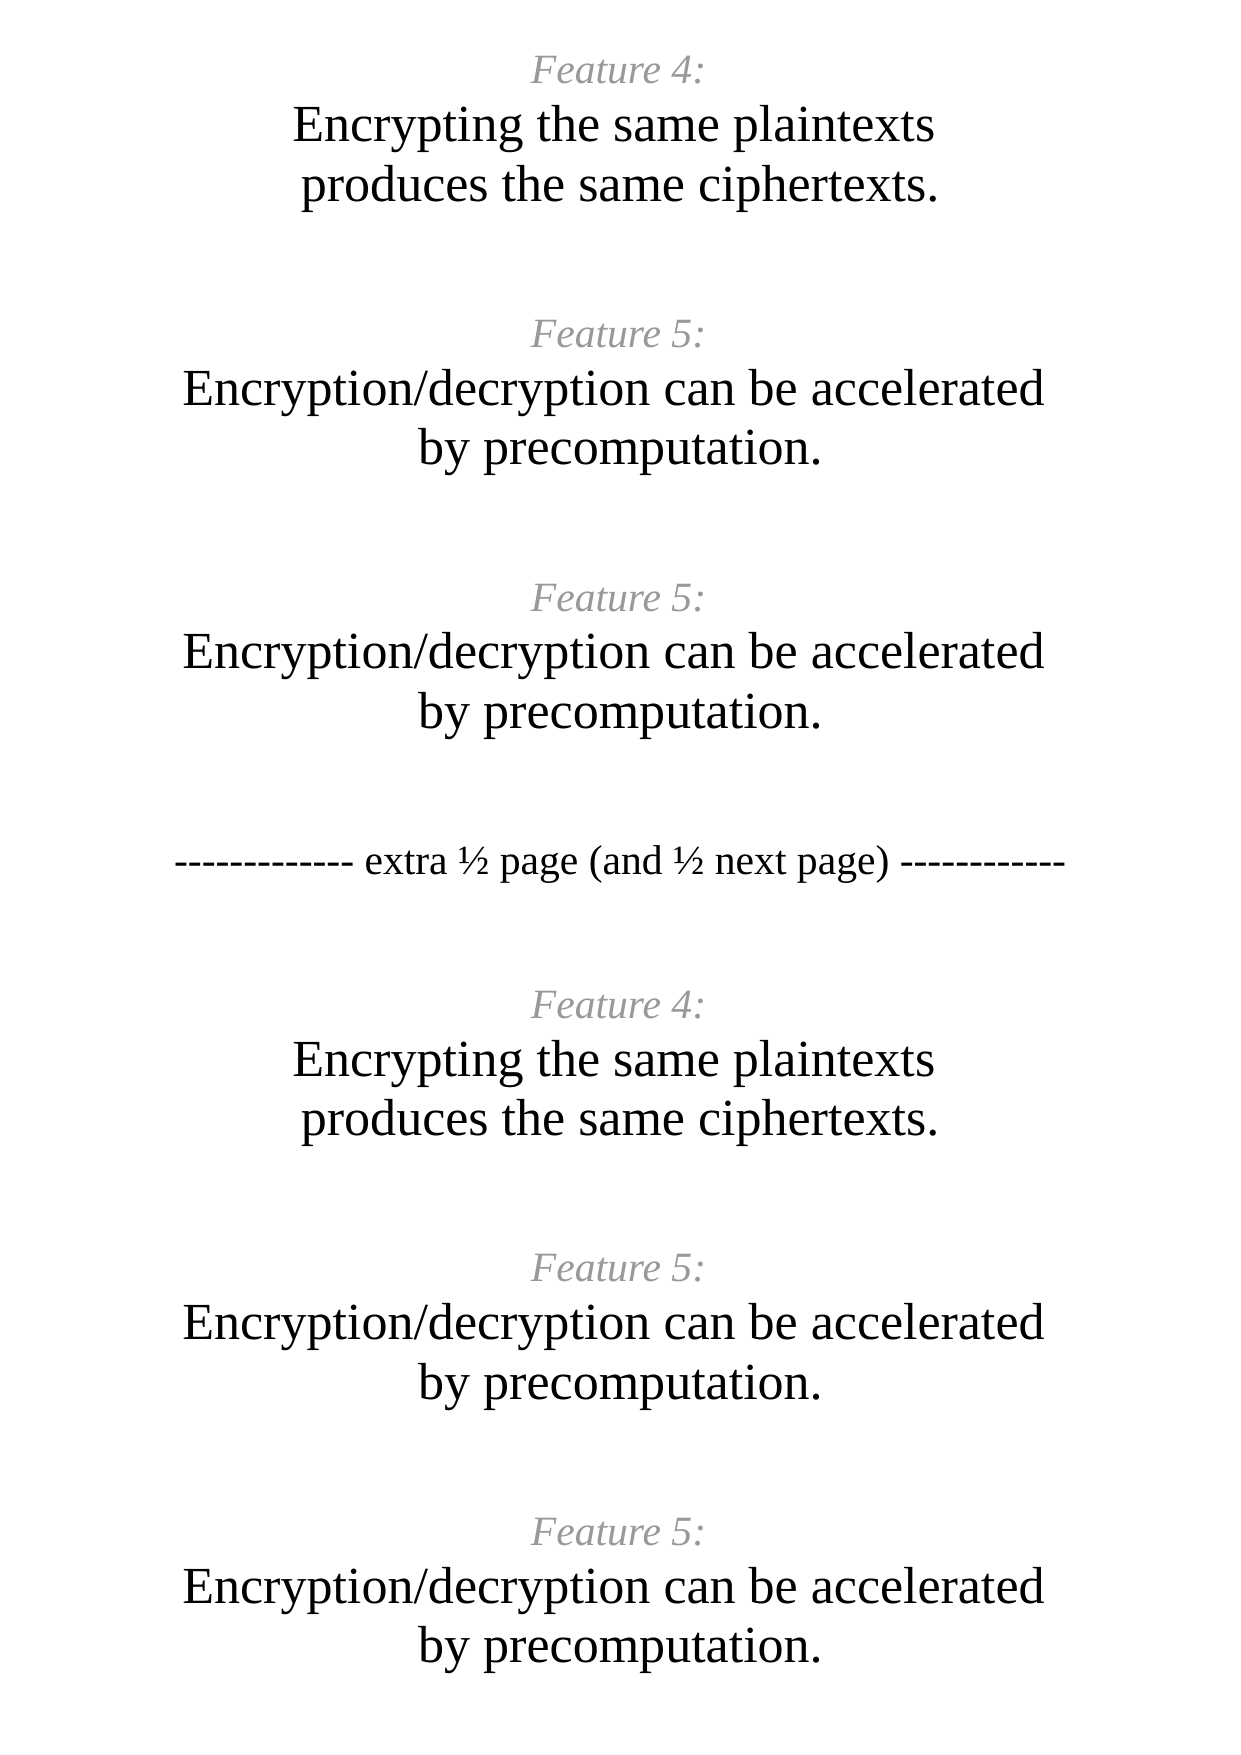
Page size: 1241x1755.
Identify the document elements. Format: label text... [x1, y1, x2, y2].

text Encryption/decryption can be accelerated by precomputation. [45, 620, 1196, 740]
text ------------- extra ½ page (and ½ next page) ------------ [45, 836, 1196, 883]
text produces the same ciphertexts. [45, 1087, 1196, 1147]
text Encrypting the same plaintexts [45, 93, 1196, 153]
text Feature 4: [45, 979, 1196, 1027]
text Encryption/decryption can be accelerated by precomputation. [45, 1291, 1196, 1411]
text produces the same ciphertexts. [45, 153, 1196, 213]
text Feature 5: [45, 572, 1196, 620]
text Encryption/decryption can be accelerated by precomputation. [45, 1554, 1196, 1674]
text Encryption/decryption can be accelerated by precomputation. [45, 356, 1196, 476]
text Feature 5: [45, 308, 1196, 356]
text Feature 4: [45, 45, 1196, 93]
text Encrypting the same plaintexts [45, 1027, 1196, 1087]
text Feature 5: [45, 1243, 1196, 1291]
text Feature 5: [45, 1506, 1196, 1554]
